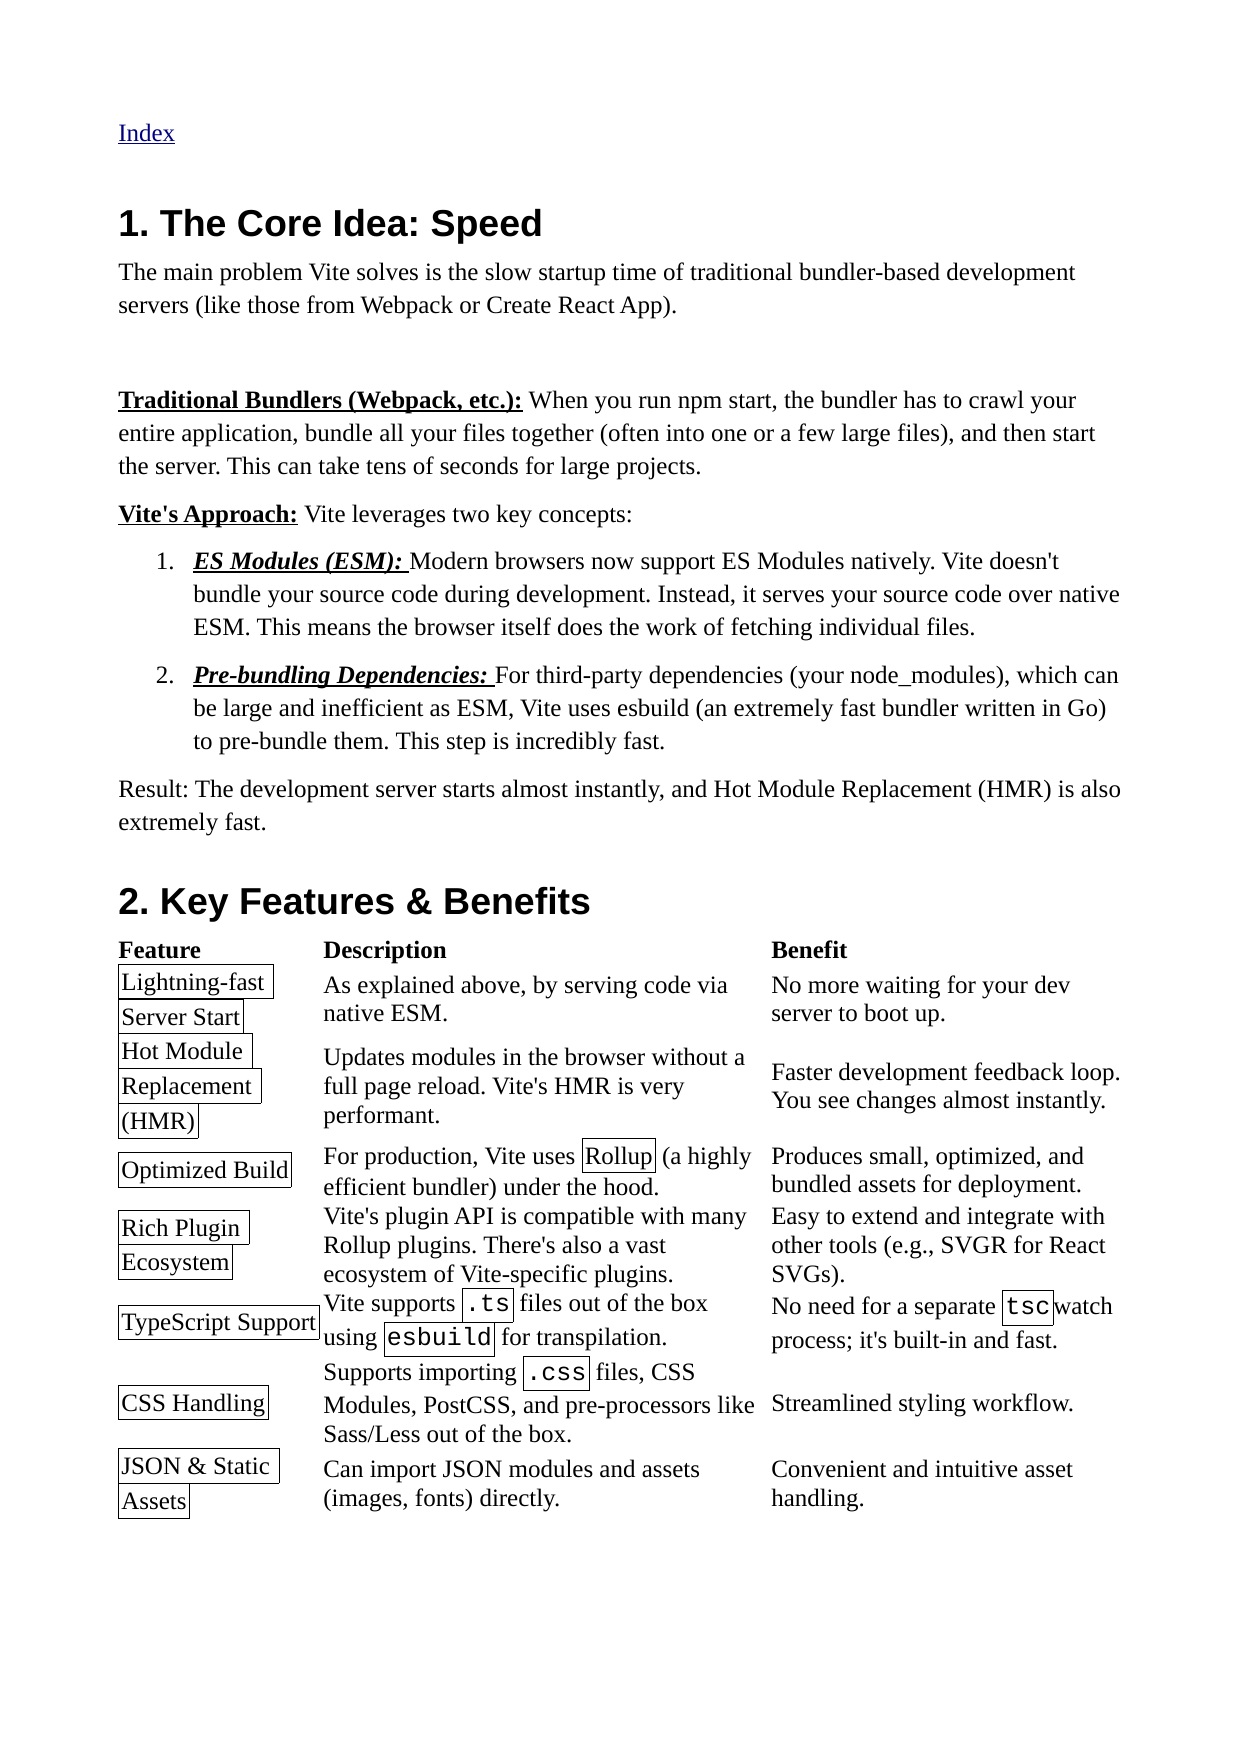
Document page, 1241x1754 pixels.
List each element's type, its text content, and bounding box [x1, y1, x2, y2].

text Vite's Approach: Vite leverages two key concepts: [118, 499, 1122, 528]
table_cell Can import JSON modules and assets (images, fonts) directly. [323, 1448, 771, 1518]
table_cell For production, Vite uses Rollup (a highly efficient bundler) under the hood. [323, 1138, 771, 1201]
table_cell Convenient and intuitive asset handling. [771, 1448, 1122, 1518]
table_cell Vite's plugin API is compatible with many Rollup plugins. There's also a vast ecosystem of Vite-specific plugins. [323, 1201, 771, 1287]
text The main problem Vite solves is the slow startup time of traditional bundler-based development servers (like those from Webpack or Create React App). [118, 257, 1122, 319]
table_cell Hot Module Replacement (HMR) [119, 1104, 198, 1138]
list Pre-bundling Dependencies: For third-party dependencies (your node_modules), which can be large and inefficient as ESM, Vite uses esbuild (an extremely fast bundler written in Go) to pre-bundle them. This step is incredibly fast. [156, 660, 1122, 755]
table_cell Hot Module Replacement (HMR) [119, 1034, 252, 1068]
table_cell Lightning-fast Server Start [244, 964, 323, 1033]
table_cell Hot Module Replacement (HMR) [119, 1069, 261, 1103]
table_cell Vite supports .ts files out of the box using esbuild for transpilation. [323, 1288, 462, 1356]
table_cell Vite supports .ts files out of the box using esbuild for transpilation. [463, 1288, 771, 1356]
table_cell JSON & Static Assets [190, 1448, 323, 1518]
table_cell Vite supports .ts files out of the box using esbuild for transpilation. [385, 1323, 494, 1356]
table_cell Lightning-fast Server Start [119, 1000, 243, 1033]
table_cell Updates modules in the browser without a full page reload. Vite's HMR is very performant. [323, 1033, 771, 1138]
subtitle 2. Key Features & Benefits [118, 879, 1122, 922]
table_cell JSON & Static Assets [119, 1449, 279, 1483]
table_cell Rich Plugin Ecosystem [118, 1201, 323, 1287]
table_header Feature [118, 935, 323, 964]
text Traditional Bundlers (Webpack, etc.): When you run npm start, the bundler has to crawl your entire application, bundle all your files together (often into one or a few large files), and then start the server. This can take tens of seconds for large projects. [118, 385, 1122, 480]
table_cell Faster development feedback loop. You see changes almost instantly. [771, 1033, 1122, 1138]
table_cell Hot Module Replacement (HMR) [199, 1033, 323, 1138]
table_cell No more waiting for your dev server to boot up. [771, 964, 1122, 1033]
list ES Modules (ESM): Modern browsers now support ES Modules natively. Vite doesn't bundle your source code during development. Instead, it serves your source code over native ESM. This means the browser itself does the work of fetching individual files. [156, 546, 1122, 641]
table_cell Produces small, optimized, and bundled assets for deployment. [771, 1138, 1122, 1201]
table_cell Easy to extend and integrate with other tools (e.g., SVGR for React SVGs). [771, 1201, 1122, 1287]
table_cell As explained above, by serving code via native ESM. [323, 964, 771, 1033]
table_header Description [323, 935, 771, 964]
table_header Benefit [771, 935, 1122, 964]
table_cell No need for a separate tscwatch process; it's built-in and fast. [771, 1288, 1122, 1356]
subtitle 1. The Core Idea: Speed [118, 201, 1122, 244]
table_cell Streamlined styling workflow. [771, 1356, 1122, 1448]
table_cell Lightning-fast Server Start [119, 965, 273, 998]
table_cell JSON & Static Assets [119, 1484, 189, 1518]
text Result: The development server starts almost instantly, and Hot Module Replacement (HMR) is also extremely fast. [118, 774, 1122, 836]
table_cell TypeScript Support [118, 1288, 323, 1356]
table_cell Supports importing .css files, CSS Modules, PostCSS, and pre-processors like Sass/Less out of the box. [323, 1356, 771, 1448]
table_cell CSS Handling [118, 1356, 323, 1448]
table_cell Optimized Build [118, 1138, 323, 1201]
